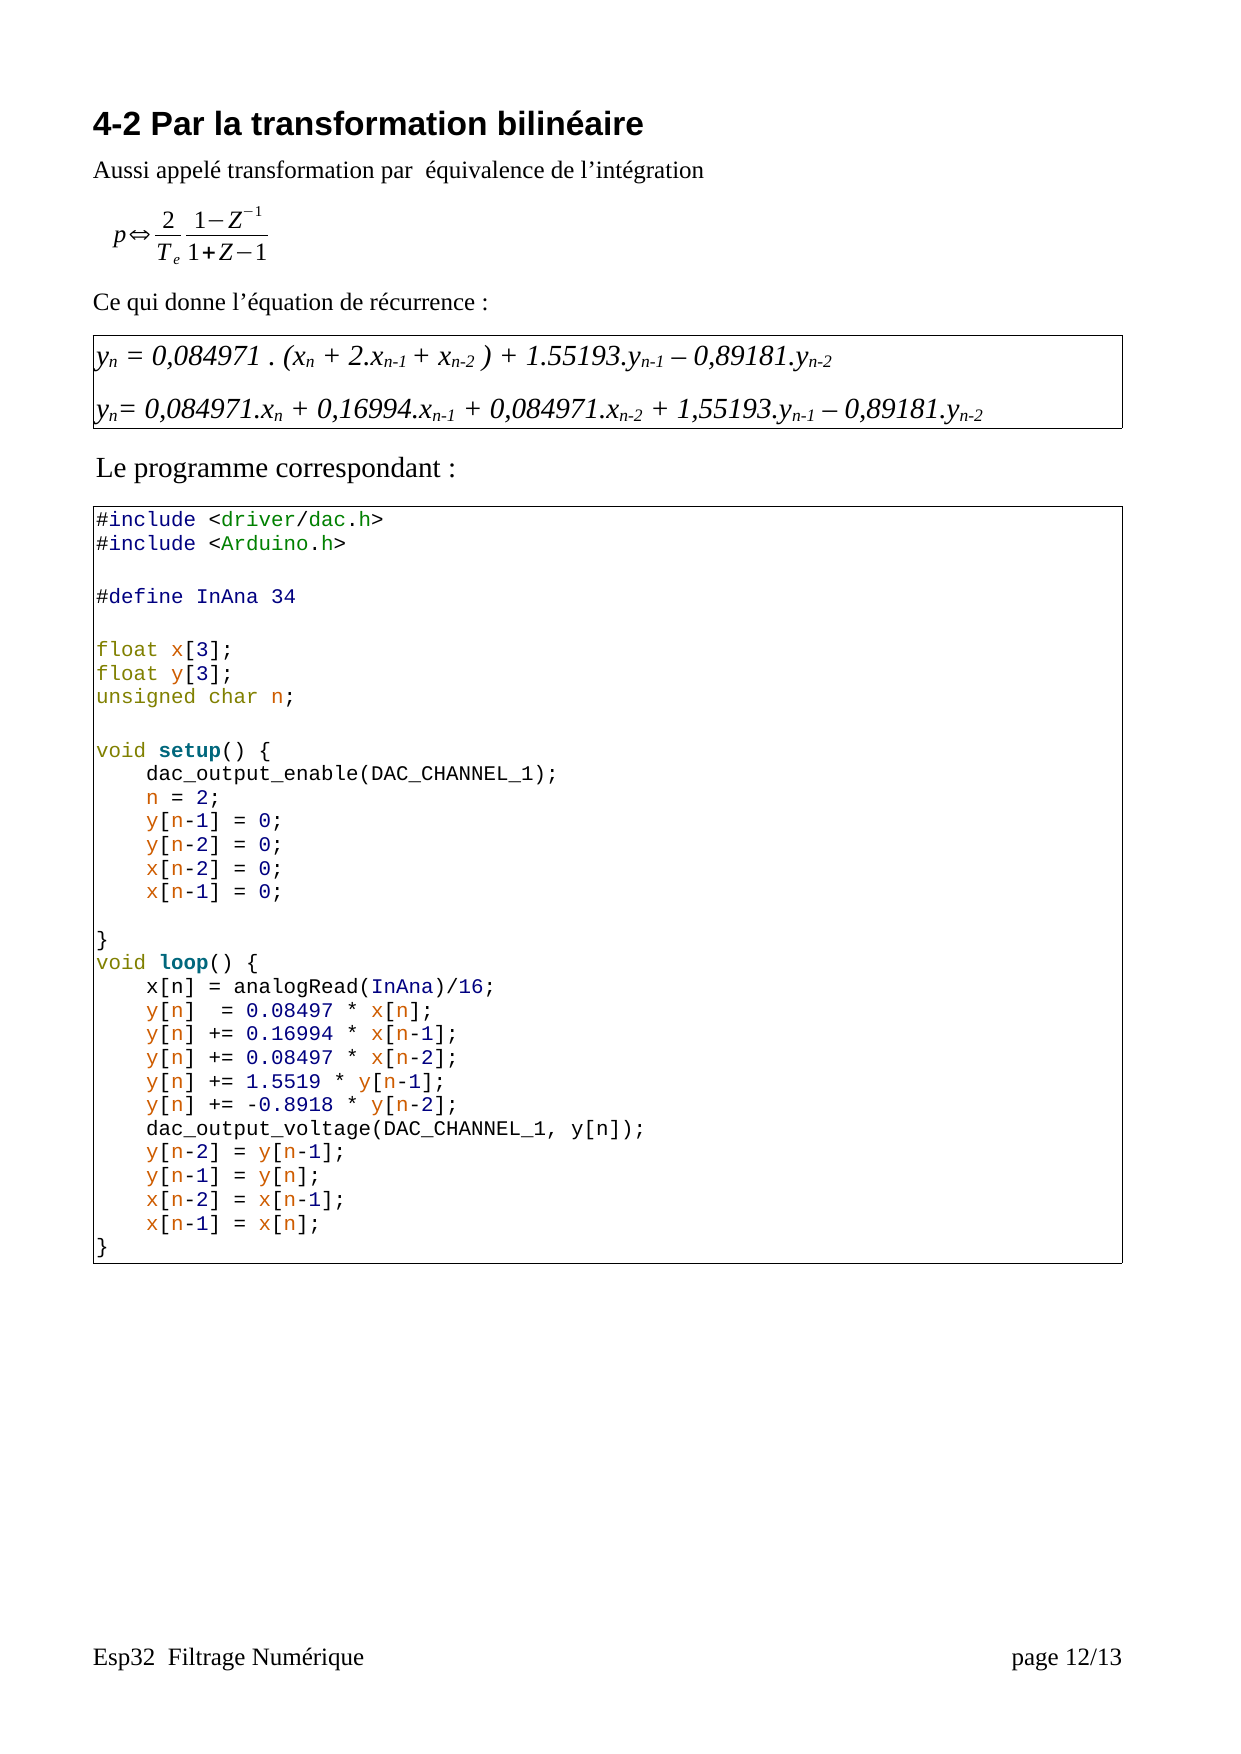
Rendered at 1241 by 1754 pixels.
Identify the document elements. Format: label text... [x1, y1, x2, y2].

text x[n-2] = 0; [94, 855, 1122, 878]
text yn= 0,084971.xn + 0,16994.xn-1 + 0,084971.xn-2 + 1,55193.yn-1 – 0,89181.yn-2 [94, 388, 1122, 428]
text Aussi appelé transformation par équivalence de l’intégration [93, 155, 1122, 183]
text unsigned char n; [94, 683, 1122, 710]
text x[n-2] = x[n-1]; [94, 1186, 1122, 1209]
subtitle 4-2 Par la transformation bilinéaire [93, 103, 1122, 142]
text #include <driver/dac.h> [94, 507, 1122, 530]
text y[n-2] = y[n-1]; [94, 1138, 1122, 1162]
text y[n-2] = 0; [94, 831, 1122, 855]
text y[n] += -0.8918 * y[n-2]; [94, 1091, 1122, 1115]
text y[n-1] = y[n]; [94, 1162, 1122, 1186]
text x[n] = analogRead(InAna)/16; [94, 973, 1122, 997]
text Ce qui donne l’équation de récurrence : [93, 287, 1122, 316]
text void setup() { [94, 737, 1122, 760]
text x[n-1] = x[n]; [94, 1209, 1122, 1233]
text float x[3]; [94, 636, 1122, 660]
text void loop() { [94, 949, 1122, 973]
text #include <Arduino.h> [94, 530, 1122, 557]
text float y[3]; [94, 660, 1122, 683]
text #define InAna 34 [94, 583, 1122, 610]
text dac_output_enable(DAC_CHANNEL_1); [94, 760, 1122, 784]
text n = 2; [94, 784, 1122, 807]
text } [94, 1233, 1122, 1263]
text y[n] += 1.5519 * y[n-1]; [94, 1068, 1122, 1091]
text Le programme correspondant : [93, 447, 1122, 487]
text y[n-1] = 0; [94, 807, 1122, 831]
text yn = 0,084971 . (xn + 2.xn-1 + xn-2 ) + 1.55193.yn-1 – 0,89181.yn-2 [94, 336, 1122, 372]
text } [94, 926, 1122, 949]
text y[n] = 0.08497 * x[n]; [94, 997, 1122, 1020]
text x[n-1] = 0; [94, 878, 1122, 905]
text dac_output_voltage(DAC_CHANNEL_1, y[n]); [94, 1115, 1122, 1138]
text y[n] += 0.16994 * x[n-1]; [94, 1020, 1122, 1044]
text y[n] += 0.08497 * x[n-2]; [94, 1044, 1122, 1068]
